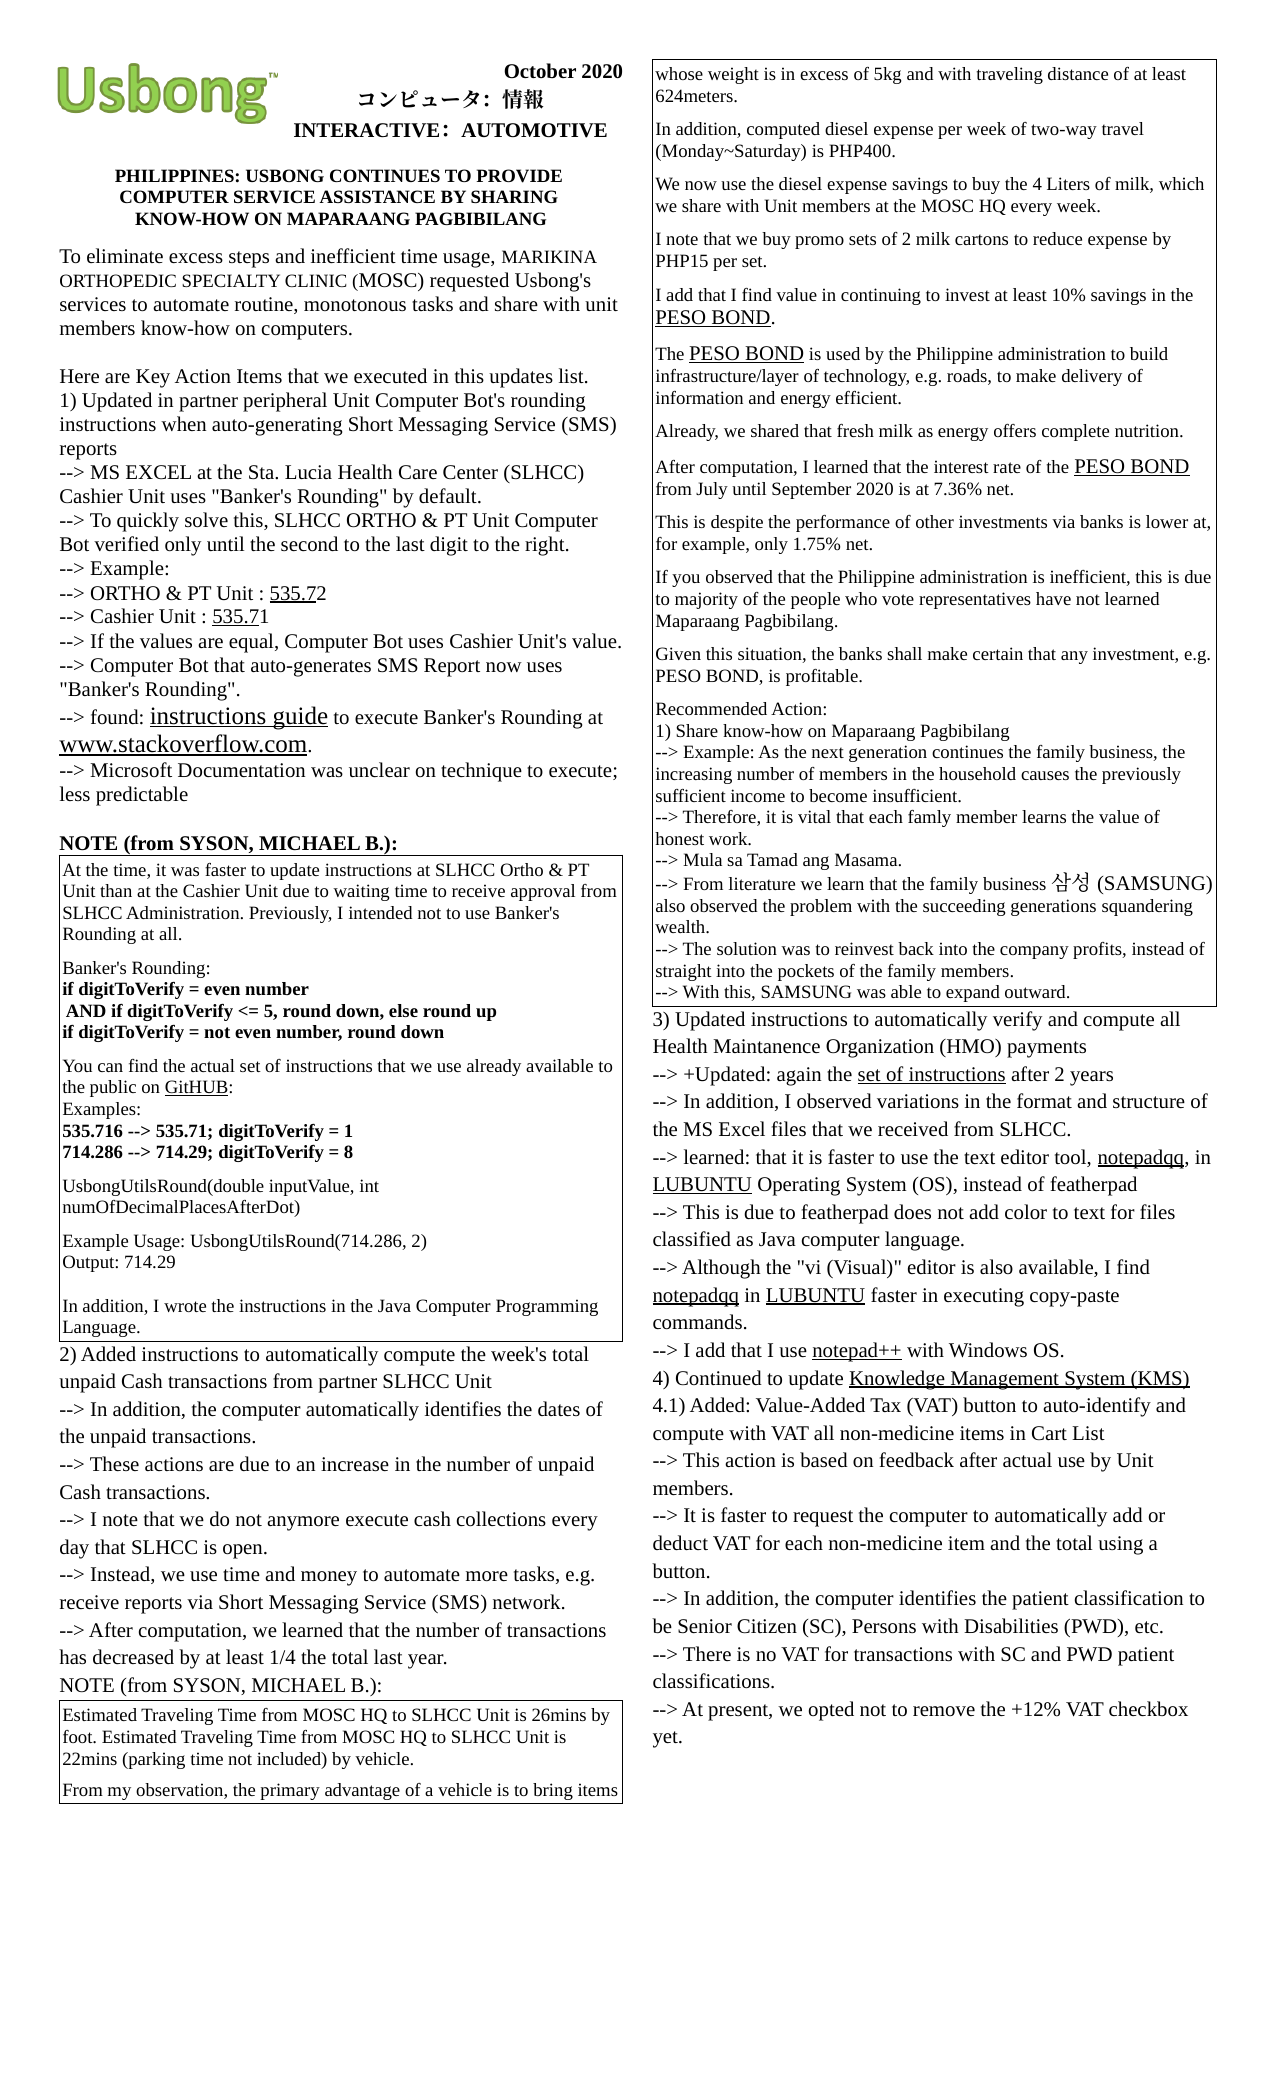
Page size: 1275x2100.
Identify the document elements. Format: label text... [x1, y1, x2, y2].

text --> Cashier Unit : 535.71 [59, 604, 623, 628]
text --> Example: [59, 556, 623, 580]
text To eliminate excess steps and inefficient time usage, MARIKINA ORTHOPEDIC SPECIALTY CLINIC (MOSC) requested Usbong's services to automate routine, monotonous tasks and share with unit members know-how on computers. [59, 243, 623, 340]
text --> I note that we do not anymore execute cash collections every day that SLHCC is open. --> Instead, we use time and money to automate more tasks, e.g. receive reports via Short Messaging Service (SMS) network. --> After computation, we learned that the number of transactions has decreased by at least 1/4 the total last year. [59, 1507, 623, 1669]
text --> learned: that it is faster to use the text editor tool, notepadqq, in LUBUNTU Operating System (OS), instead of featherpad [652, 1144, 1216, 1196]
text NOTE (from SYSON, MICHAEL B.): [59, 1673, 623, 1697]
picture [57, 63, 278, 124]
table_header whose weight is in excess of 5kg and with traveling distance of at least 624meters. In addition, computed diesel expense per week of two-way travel (Monday~Saturday) is PHP400. We now use the diesel expense savings to buy the 4 Liters of milk, which we share with Unit members at the MOSC HQ every week. I note that we buy promo sets of 2 milk cartons to reduce expense by PHP15 per set. I add that I find value in continuing to invest at least 10% savings in the PESO BOND. The PESO BOND is used by the Philippine administration to build infrastructure/layer of technology, e.g. roads, to make delivery of information and energy efficient. Already, we shared that fresh milk as energy offers complete nutrition. After computation, I learned that the interest rate of the PESO BOND from July until September 2020 is at 7.36% net. This is despite the performance of other investments via banks is lower at, for example, only 1.75% net. If you observed that the Philippine administration is inefficient, this is due to majority of the people who vote representatives have not learned Maparaang Pagbibilang. Given this situation, the banks shall make certain that any investment, e.g. PESO BOND, is profitable. Recommended Action: 1) Share know-how on Maparaang Pagbibilang --> Example: As the next generation continues the family business, the increasing number of members in the household causes the previously sufficient income to become insufficient. --> Therefore, it is vital that each famly member learns the value of honest work. --> Mula sa Tamad ang Masama. --> From literature we learn that the family business 삼성 (SAMSUNG) also observed the problem with the succeeding generations squandering wealth. --> The solution was to reinvest back into the company profits, instead of straight into the pockets of the family members. --> With this, SAMSUNG was able to expand outward. [653, 60, 1216, 1006]
text --> MS EXCEL at the Sta. Lucia Health Care Center (SLHCC) Cashier Unit uses "Banker's Rounding" by default. [59, 460, 623, 508]
text --> In addition, the computer identifies the patient classification to be Senior Citizen (SC), Persons with Disabilities (PWD), etc. [652, 1586, 1216, 1638]
text --> It is faster to request the computer to automatically add or deduct VAT for each non-medicine item and the total using a button. [652, 1503, 1216, 1583]
text --> found: instructions guide to execute Banker's Rounding at www.stackoverflow.com. [59, 701, 623, 758]
text 2) Added instructions to automatically compute the week's total unpaid Cash transactions from partner SLHCC Unit [59, 1342, 623, 1393]
text --> ORTHO & PT Unit : 535.72 [59, 580, 623, 604]
table_header Estimated Traveling Time from MOSC HQ to SLHCC Unit is 26mins by foot. Estimated Traveling Time from MOSC HQ to SLHCC Unit is 22mins (parking time not included) by vehicle. From my observation, the primary advantage of a vehicle is to bring items [60, 1701, 622, 1803]
text --> Microsoft Documentation was unclear on technique to execute; less predictable [59, 758, 623, 806]
text October 2020 [59, 59, 623, 83]
text --> If the values are equal, Computer Bot uses Cashier Unit's value. [59, 628, 623, 653]
text PHILIPPINES: USBONG CONTINUES TO PROVIDE [59, 164, 623, 186]
text --> This action is based on feedback after actual use by Unit members. [652, 1448, 1216, 1500]
text --> This is due to featherpad does not add color to text for files classified as Java computer language. [652, 1200, 1216, 1251]
text --> Although the "vi (Visual)" editor is also available, I find notepadqq in LUBUNTU faster in executing copy-paste commands. [652, 1255, 1216, 1334]
text --> I add that I use notepad++ with Windows OS. [652, 1338, 1216, 1362]
text 3) Updated instructions to automatically verify and compute all Health Maintanence Organization (HMO) payments [652, 1007, 1216, 1058]
text コンピュータ：情報 [278, 83, 623, 113]
text COMPUTER SERVICE ASSISTANCE BY SHARING [59, 186, 623, 208]
text --> To quickly solve this, SLHCC ORTHO & PT Unit Computer Bot verified only until the second to the last digit to the right. [59, 508, 623, 556]
text 1) Updated in partner peripheral Unit Computer Bot's rounding instructions when auto-generating Short Messaging Service (SMS) reports [59, 388, 623, 460]
text --> In addition, the computer automatically identifies the dates of the unpaid transactions. [59, 1397, 623, 1448]
text --> Computer Bot that auto-generates SMS Report now uses "Banker's Rounding". [59, 653, 623, 701]
text NOTE (from SYSON, MICHAEL B.): [59, 806, 623, 854]
text --> These actions are due to an increase in the number of unpaid Cash transactions. [59, 1452, 623, 1504]
text --> There is no VAT for transactions with SC and PWD patient classifications. [652, 1641, 1216, 1693]
text --> In addition, I observed variations in the format and structure of the MS Excel files that we received from SLHCC. [652, 1089, 1216, 1141]
text 4) Continued to update Knowledge Management System (KMS) [652, 1365, 1216, 1389]
table_header At the time, it was faster to update instructions at SLHCC Ortho & PT Unit than at the Cashier Unit due to waiting time to receive approval from SLHCC Administration. Previously, I intended not to use Banker's Rounding at all. Banker's Rounding: if digitToVerify = even number AND if digitToVerify <= 5, round down, else round up if digitToVerify = not even number, round down You can find the actual set of instructions that we use already available to the public on GitHUB: Examples: 535.716 --> 535.71; digitToVerify = 1 714.286 --> 714.29; digitToVerify = 8 UsbongUtilsRound(double inputValue, int numOfDecimalPlacesAfterDot) Example Usage: UsbongUtilsRound(714.286, 2) Output: 714.29 In addition, I wrote the instructions in the Java Computer Programming Language. [60, 856, 622, 1341]
text 4.1) Added: Value-Added Tax (VAT) button to auto-identify and compute with VAT all non-medicine items in Cart List [652, 1393, 1216, 1445]
text INTERACTIVE：AUTOMOTIVE [59, 113, 623, 143]
text Here are Key Action Items that we executed in this updates list. [59, 364, 623, 388]
text --> +Updated: again the set of instructions after 2 years [652, 1062, 1216, 1086]
text --> At present, we opted not to remove the +12% VAT checkbox yet. [652, 1697, 1216, 1748]
text KNOW-HOW ON MAPARAANG PAGBIBILANG [59, 208, 623, 229]
